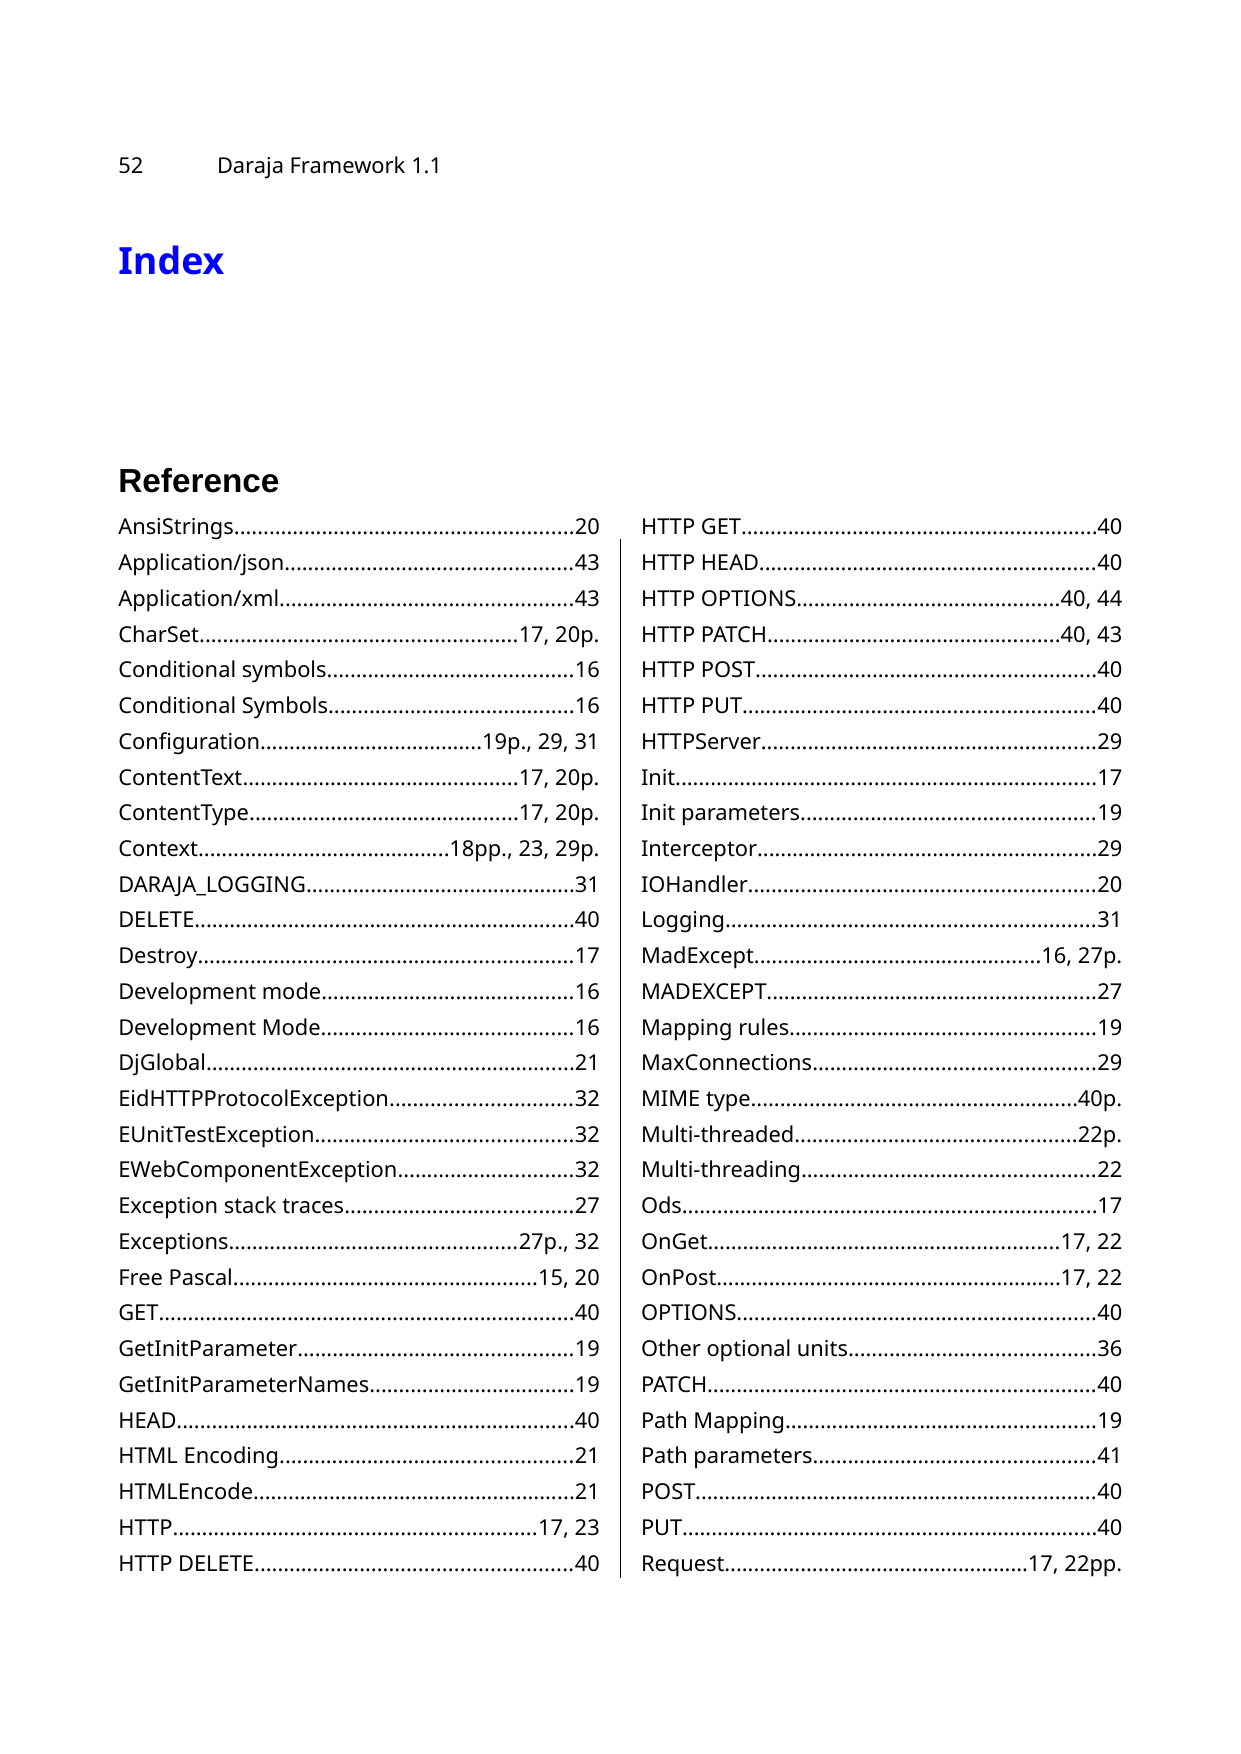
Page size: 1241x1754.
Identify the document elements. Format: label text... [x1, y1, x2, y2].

text OPTIONS 40 [641, 1297, 1122, 1327]
text HTTP PATCH 40, 43 [641, 618, 1122, 648]
text MADEXCEPT 27 [641, 976, 1122, 1006]
text EUnitTestException 32 [118, 1119, 599, 1148]
text DARAJA_LOGGING 31 [118, 869, 599, 898]
text GetInitParameterNames 19 [118, 1369, 599, 1399]
text Context 18pp., 23, 29p. [118, 833, 599, 863]
text HEAD 40 [118, 1404, 599, 1434]
text Conditional Symbols 16 [118, 690, 599, 720]
text HTML Encoding 21 [118, 1440, 599, 1470]
text IOHandler 20 [641, 869, 1122, 898]
text Configuration 19p., 29, 31 [118, 726, 599, 756]
text AnsiStrings 20 [118, 511, 599, 541]
text Path Mapping 19 [641, 1404, 1122, 1434]
text EidHTTPProtocolException 32 [118, 1083, 599, 1113]
text CharSet 17, 20p. [118, 618, 599, 648]
text Application/json 43 [118, 547, 599, 577]
text Init parameters 19 [641, 797, 1122, 827]
text Logging 31 [641, 904, 1122, 934]
text MIME type 40p. [641, 1083, 1122, 1113]
text EWebComponentException 32 [118, 1154, 599, 1184]
text Multi-threading 22 [641, 1154, 1122, 1184]
text HTTP DELETE 40 [118, 1547, 599, 1577]
text HTTP PUT 40 [641, 690, 1122, 720]
text Multi-threaded 22p. [641, 1119, 1122, 1148]
text Free Pascal 15, 20 [118, 1262, 599, 1291]
text Exceptions 27p., 32 [118, 1226, 599, 1256]
text Destroy 17 [118, 940, 599, 970]
text GET 40 [118, 1297, 599, 1327]
subtitle Reference [118, 462, 1122, 499]
text HTTP POST 40 [641, 654, 1122, 684]
text Exception stack traces 27 [118, 1190, 599, 1220]
text DjGlobal 21 [118, 1047, 599, 1077]
text Other optional units 36 [641, 1333, 1122, 1363]
text HTTP HEAD 40 [641, 547, 1122, 577]
text PUT 40 [641, 1512, 1122, 1542]
subtitle Index [118, 234, 1122, 285]
text ContentText 17, 20p. [118, 761, 599, 791]
text Ods 17 [641, 1190, 1122, 1220]
text Development mode 16 [118, 976, 599, 1006]
text DELETE 40 [118, 904, 599, 934]
text HTTP GET 40 [641, 511, 1122, 541]
text Development Mode 16 [118, 1012, 599, 1041]
text POST 40 [641, 1476, 1122, 1506]
text ContentType 17, 20p. [118, 797, 599, 827]
text OnPost 17, 22 [641, 1262, 1122, 1291]
text Request 17, 22pp. [641, 1547, 1122, 1577]
text OnGet 17, 22 [641, 1226, 1122, 1256]
text GetInitParameter 19 [118, 1333, 599, 1363]
text Interceptor 29 [641, 833, 1122, 863]
text Init 17 [641, 761, 1122, 791]
text Application/xml 43 [118, 583, 599, 613]
text HTTP 17, 23 [118, 1512, 599, 1542]
text HTTP OPTIONS 40, 44 [641, 583, 1122, 613]
text MadExcept 16, 27p. [641, 940, 1122, 970]
text Path parameters 41 [641, 1440, 1122, 1470]
text MaxConnections 29 [641, 1047, 1122, 1077]
text Conditional symbols 16 [118, 654, 599, 684]
text HTMLEncode 21 [118, 1476, 599, 1506]
text HTTPServer 29 [641, 726, 1122, 756]
text Mapping rules 19 [641, 1012, 1122, 1041]
text PATCH 40 [641, 1369, 1122, 1399]
